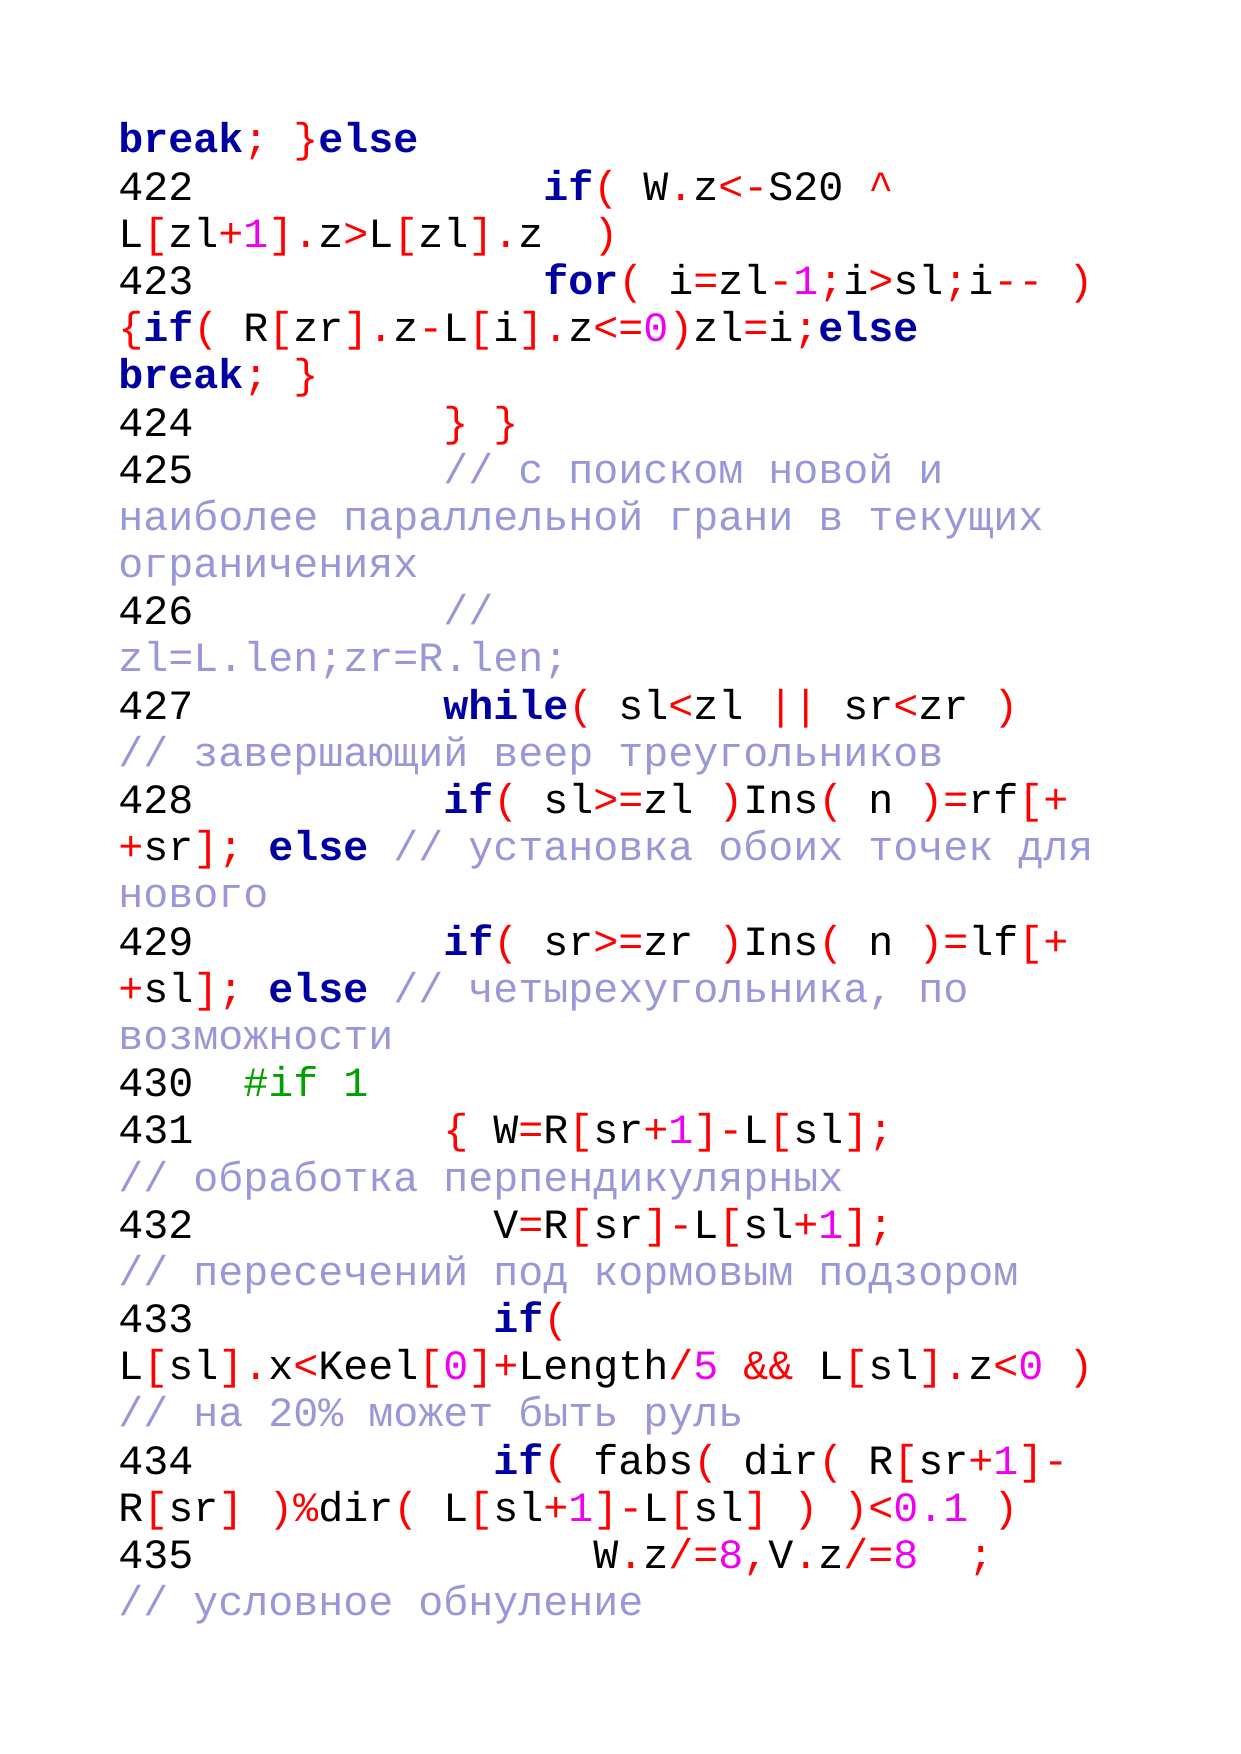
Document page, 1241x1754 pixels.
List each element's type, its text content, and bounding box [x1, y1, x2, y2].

subtitle 422 if( W.z<-S20 ^ L[zl+1].z>L[zl].z ) [118, 165, 1122, 260]
subtitle 423 for( i=zl-1;i>sl;i-- ){if( R[zr].z-L[i].z<=0)zl=i;else break; } [118, 260, 1122, 401]
subtitle 434 if( fabs( dir( R[sr+1]-R[sr] )%dir( L[sl+1]-L[sl] ) )<0.1 ) [118, 1439, 643, 1534]
subtitle 432 V=R[sr]-L[sl+1]; // пересечений под кормовым подзором [118, 1203, 1122, 1298]
subtitle 426 // zl=L.len;zr=R.len; [118, 590, 1122, 684]
subtitle 425 // с поиском новой и наиболее параллельной грани в текущих ограничениях [118, 448, 1122, 590]
subtitle 421 for( i=zr-1;i>sr;i-- ){if( R[i].z-L[zl].z>=0)zr=i;else break; }else [118, 118, 1122, 165]
subtitle 431 { W=R[sr+1]-L[sl]; // обработка перпендикулярных [118, 1109, 1122, 1203]
subtitle 429 if( sr>=zr )Ins( n )=lf[++sl]; else // четырехугольника, по возможности [118, 920, 1122, 1062]
subtitle 428 if( sl>=zl )Ins( n )=rf[++sr]; else // установка обоих точек для нового [118, 779, 1122, 920]
subtitle 424 } } [118, 401, 1122, 448]
subtitle 427 while( sl<zl || sr<zr ) // завершающий веер треугольников [118, 684, 1122, 779]
subtitle 434 if( fabs( dir( R[sr+1]-R[sr] )%dir( L[sl+1]-L[sl] ) )<0.1 ) [668, 1439, 1122, 1534]
subtitle 433 if( L[sl].x<Keel[0]+Length/5 && L[sl].z<0 ) // на 20% может быть руль [118, 1298, 1122, 1439]
subtitle 430 #if 1 [118, 1062, 1122, 1109]
subtitle 435 W.z/=8,V.z/=8 ; // условное обнуление [118, 1534, 1122, 1628]
